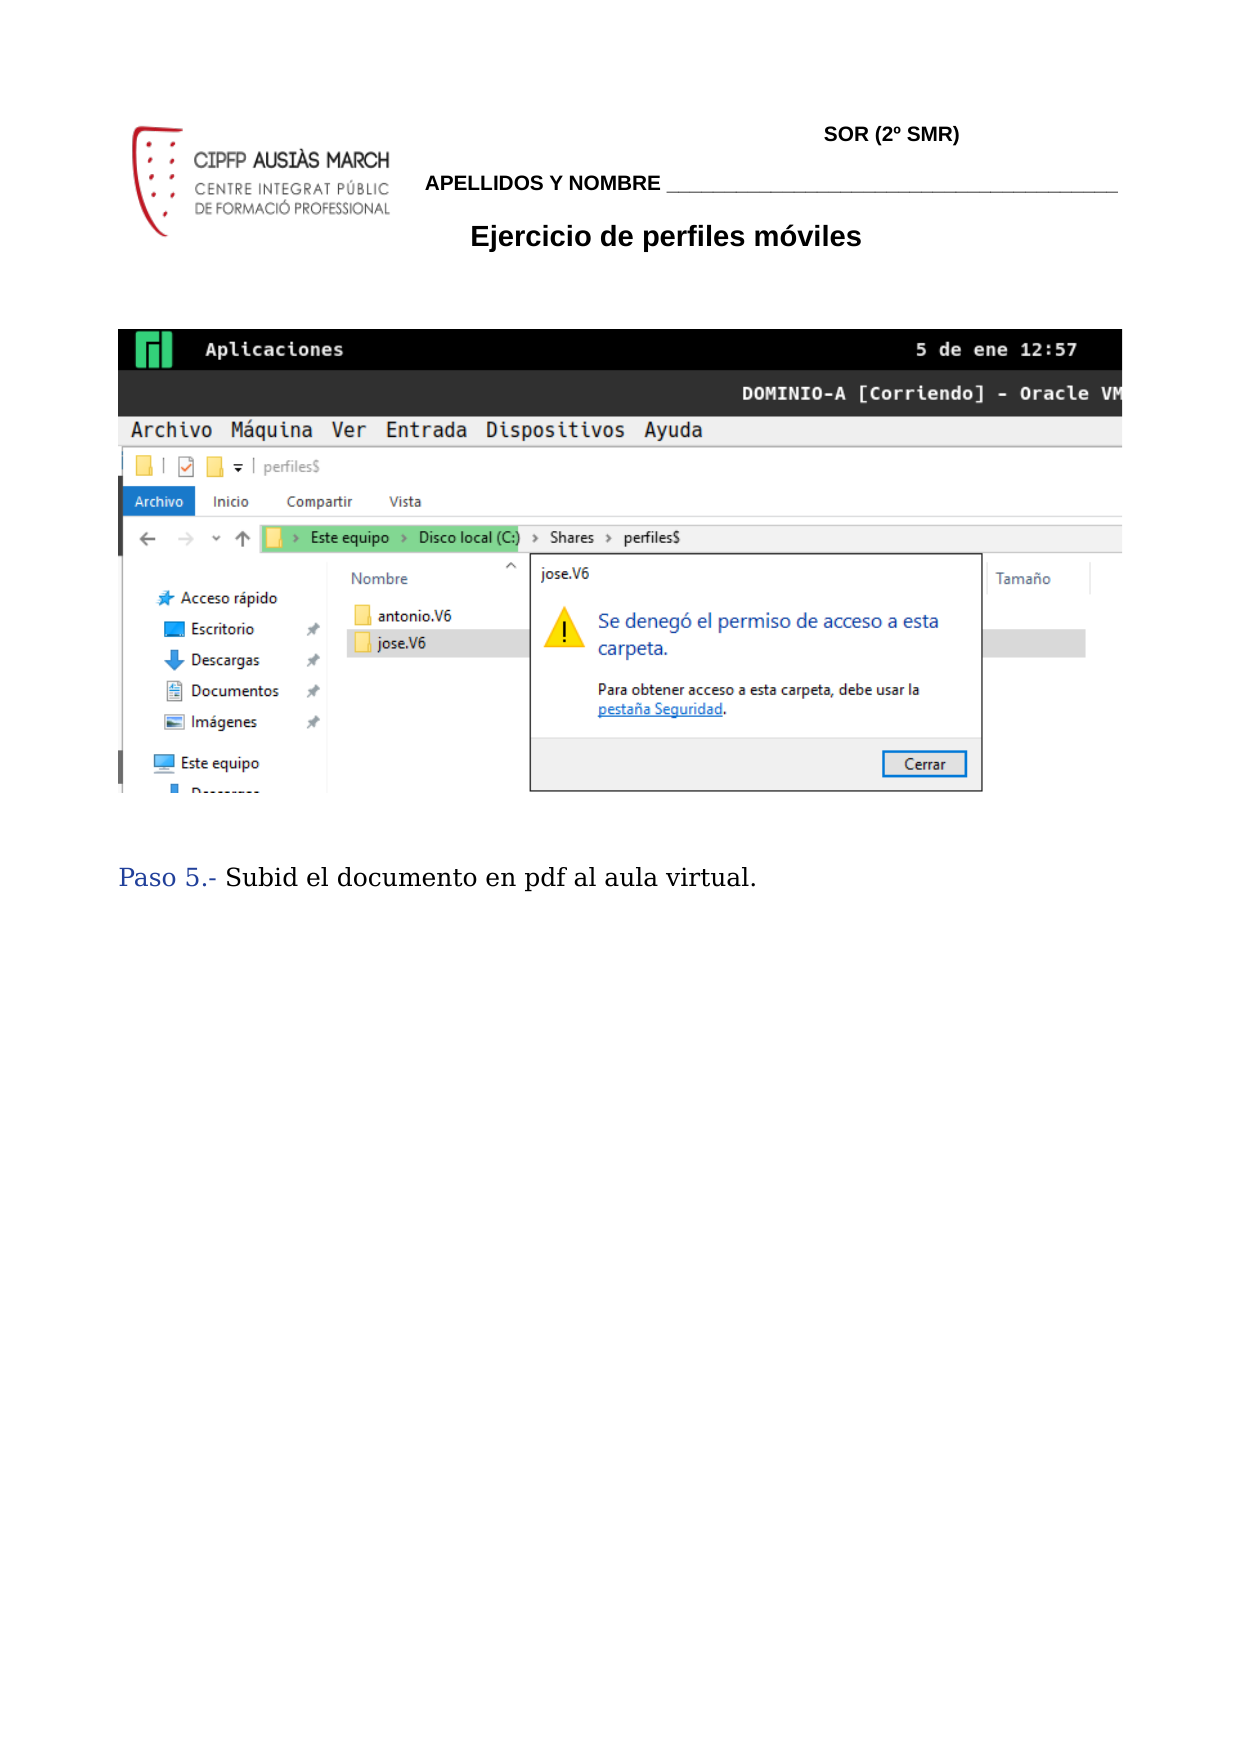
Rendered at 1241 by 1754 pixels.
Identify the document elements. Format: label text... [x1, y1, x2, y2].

picture [118, 329, 1123, 793]
picture [119, 117, 402, 249]
text Paso 5.- Subid el documento en pdf al aula virtual. [118, 863, 1122, 893]
